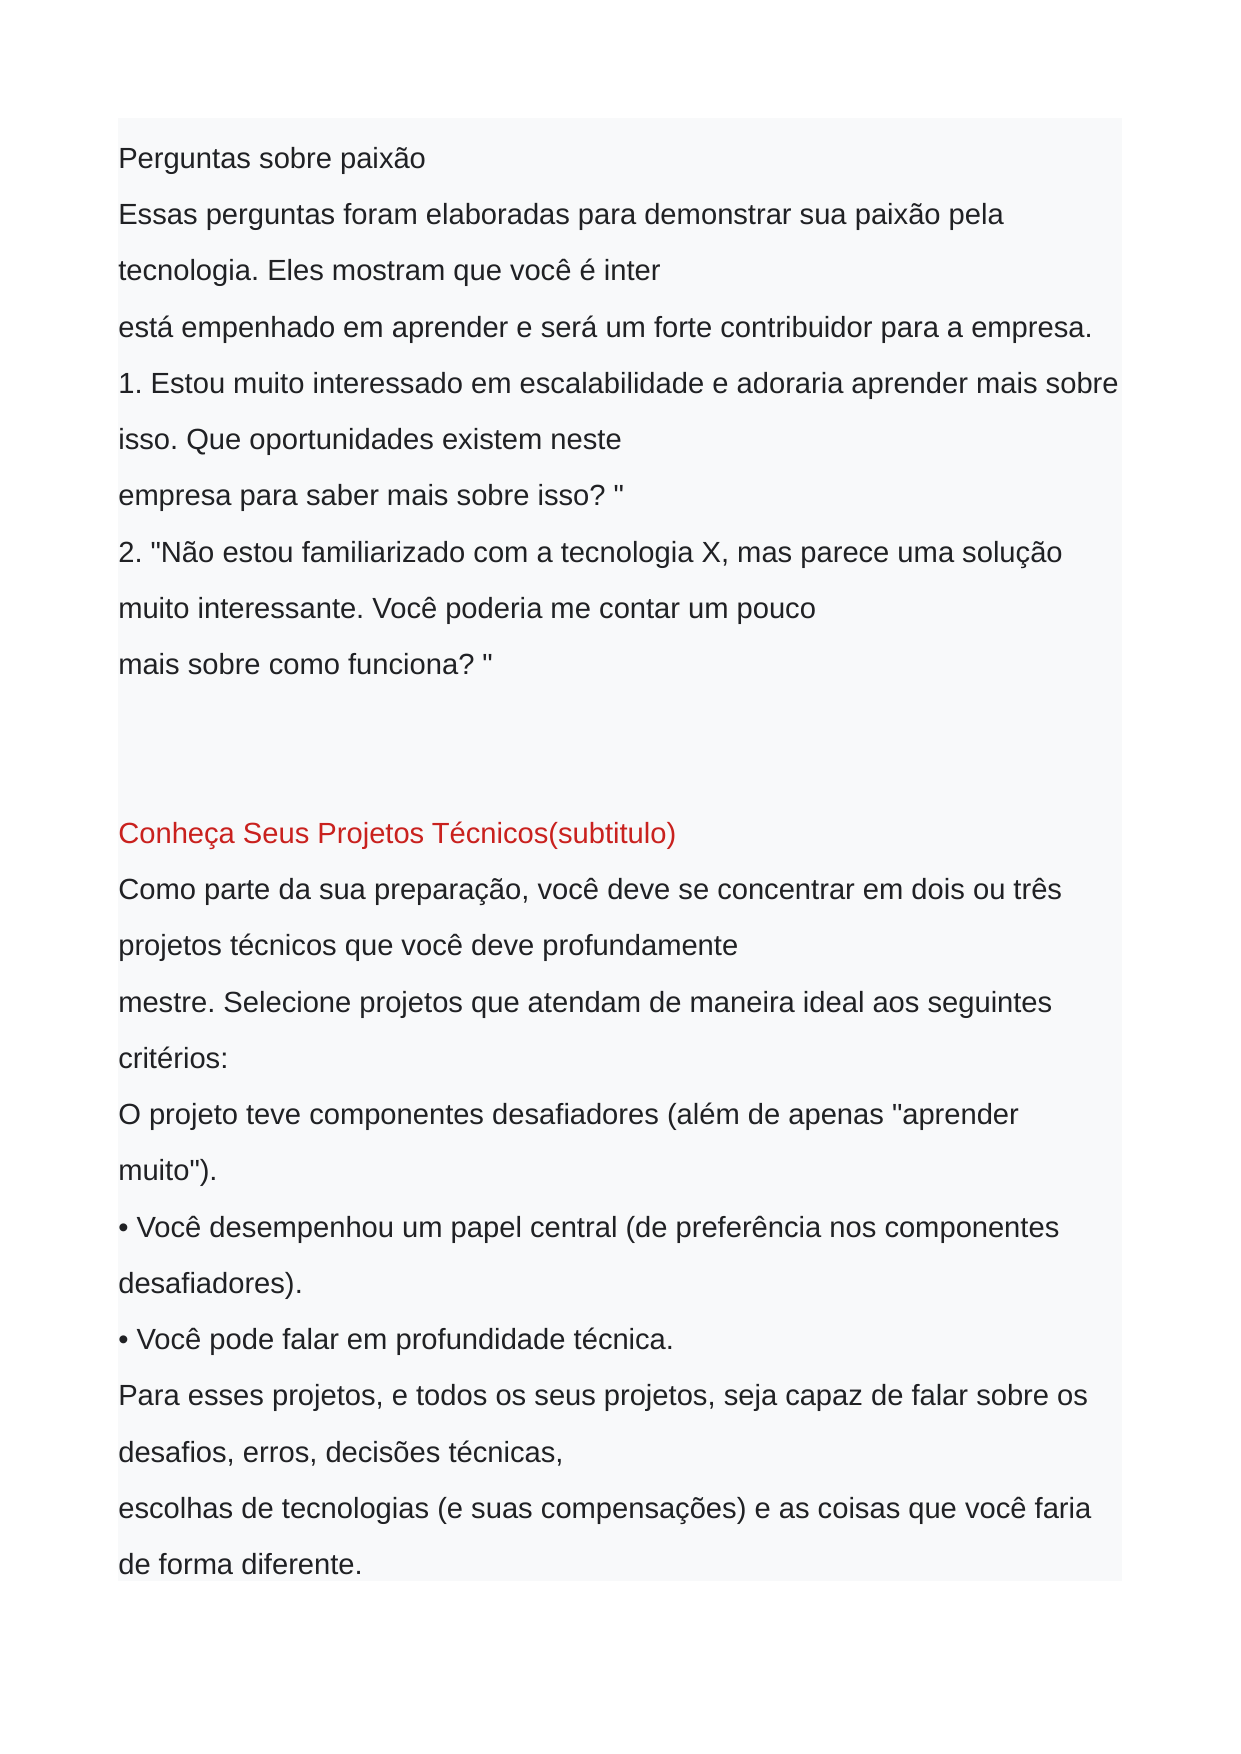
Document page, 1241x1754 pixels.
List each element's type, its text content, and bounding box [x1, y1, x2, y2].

text 2. "Não estou familiarizado com a tecnologia X, mas parece uma solução muito interessante. Você poderia me contar um pouco [118, 512, 1122, 624]
text • Você desempenhou um papel central (de preferência nos componentes desafiadores). [118, 1187, 1122, 1299]
text Essas perguntas foram elaboradas para demonstrar sua paixão pela tecnologia. Eles mostram que você é inter [118, 174, 1122, 287]
text Como parte da sua preparação, você deve se concentrar em dois ou três projetos técnicos que você deve profundamente [118, 849, 1122, 962]
text mestre. Selecione projetos que atendam de maneira ideal aos seguintes critérios: [118, 962, 1122, 1074]
text mais sobre como funciona? " [118, 624, 1122, 681]
text empresa para saber mais sobre isso? " [118, 456, 1122, 512]
text O projeto teve componentes desafiadores (além de apenas "aprender muito"). [118, 1074, 1122, 1187]
text 1. Estou muito interessado em escalabilidade e adoraria aprender mais sobre isso. Que oportunidades existem neste [118, 343, 1122, 456]
text está empenhado em aprender e será um forte contribuidor para a empresa. [118, 287, 1122, 343]
text escolhas de tecnologias (e suas compensações) e as coisas que você faria de forma diferente. [118, 1468, 1122, 1581]
text Para esses projetos, e todos os seus projetos, seja capaz de falar sobre os desafios, erros, decisões técnicas, [118, 1356, 1122, 1468]
text Conheça Seus Projetos Técnicos(subtitulo) [118, 793, 1122, 849]
text • Você pode falar em profundidade técnica. [118, 1299, 1122, 1356]
text Perguntas sobre paixão [118, 118, 1122, 174]
